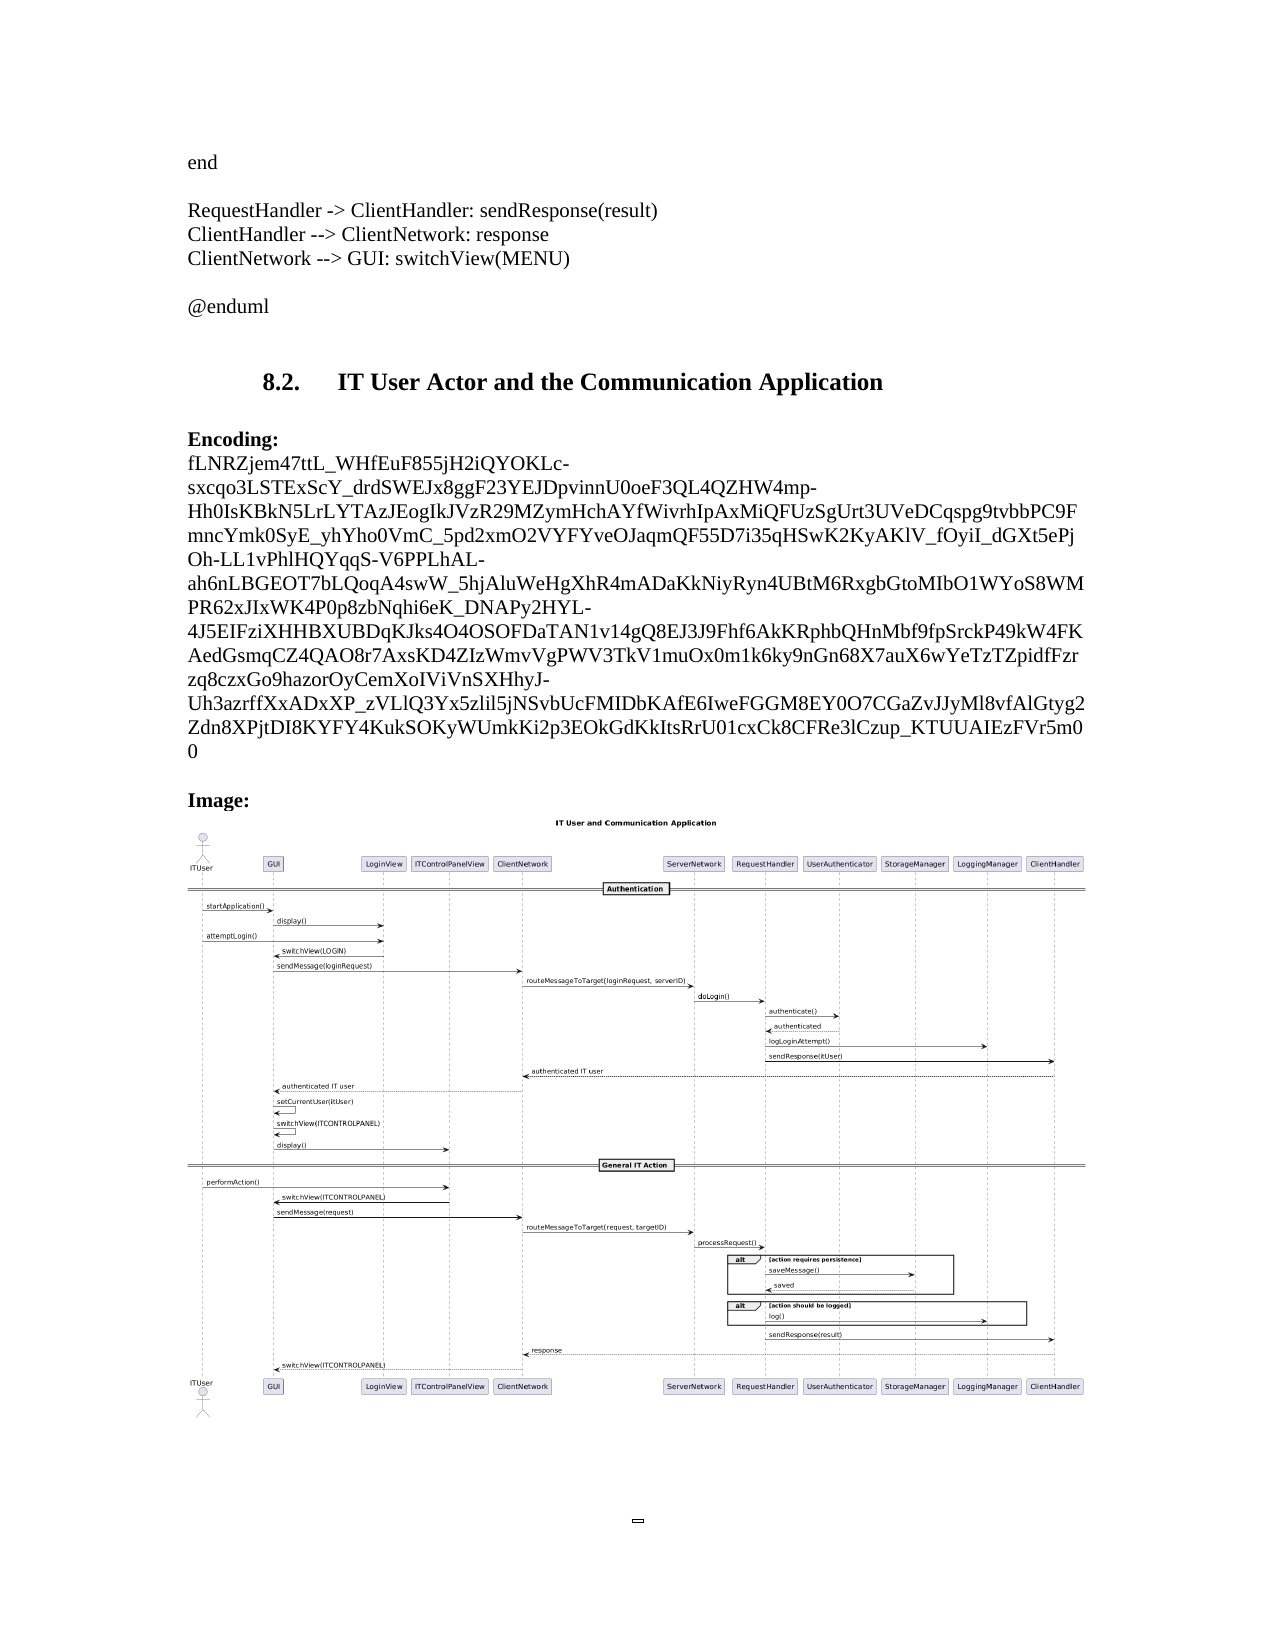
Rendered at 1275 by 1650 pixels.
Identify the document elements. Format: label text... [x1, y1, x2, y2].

text ClientHandler --> ClientNetwork: response [187, 222, 1087, 246]
text ClientNetwork --> GUI: switchView(MENU) [187, 246, 1087, 270]
picture [187, 811, 1088, 1421]
text end [187, 150, 1087, 174]
text @enduml [187, 294, 1087, 318]
text fLNRZjem47ttL_WHfEuF855jH2iQYOKLc-sxcqo3LSTExScY_drdSWEJx8ggF23YEJDpvinnU0oeF3QL4QZHW4mp-Hh0IsKBkN5LrLYTAzJEogIkJVzR29MZymHchAYfWivrhIpAxMiQFUzSgUrt3UVeDCqspg9tvbbPC9FmncYmk0SyE_yhYho0VmC_5pd2xmO2VYFYveOJaqmQF55D7i35qHSwK2KyAKlV_fOyiI_dGXt5ePjOh-LL1vPhlHQYqqS-V6PPLhAL-ah6nLBGEOT7bLQoqA4swW_5hjAluWeHgXhR4mADaKkNiyRyn4UBtM6RxgbGtoMIbO1WYoS8WMPR62xJIxWK4P0p8zbNqhi6eK_DNAPy2HYL-4J5EIFziXHHBXUBDqKJks4O4OSOFDaTAN1v14gQ8EJ3J9Fhf6AkKRphbQHnMbf9fpSrckP49kW4FKAedGsmqCZ4QAO8r7AxsKD4ZIzWmvVgPWV3TkV1muOx0m1k6ky9nGn68X7auX6wYeTzTZpidfFzrzq8czxGo9hazorOyCemXoIViVnSXHhyJ-Uh3azrffXxADxXP_zVLlQ3Yx5zlil5jNSvbUcFMIDbKAfE6IweFGGM8EY0O7CGaZvJJyMl8vfAlGtyg2Zdn8XPjtDI8KYFY4KukSOKyWUmkKi2p3EOkGdKkItsRrU01cxCk8CFRe3lCzup_KTUUAIEzFVr5m00 [187, 451, 1087, 763]
text Encoding: [187, 427, 1087, 451]
subtitle IT User Actor and the Communication Application [262, 367, 1087, 396]
text Image: [187, 787, 1087, 811]
text RequestHandler -> ClientHandler: sendResponse(result) [187, 198, 1087, 222]
